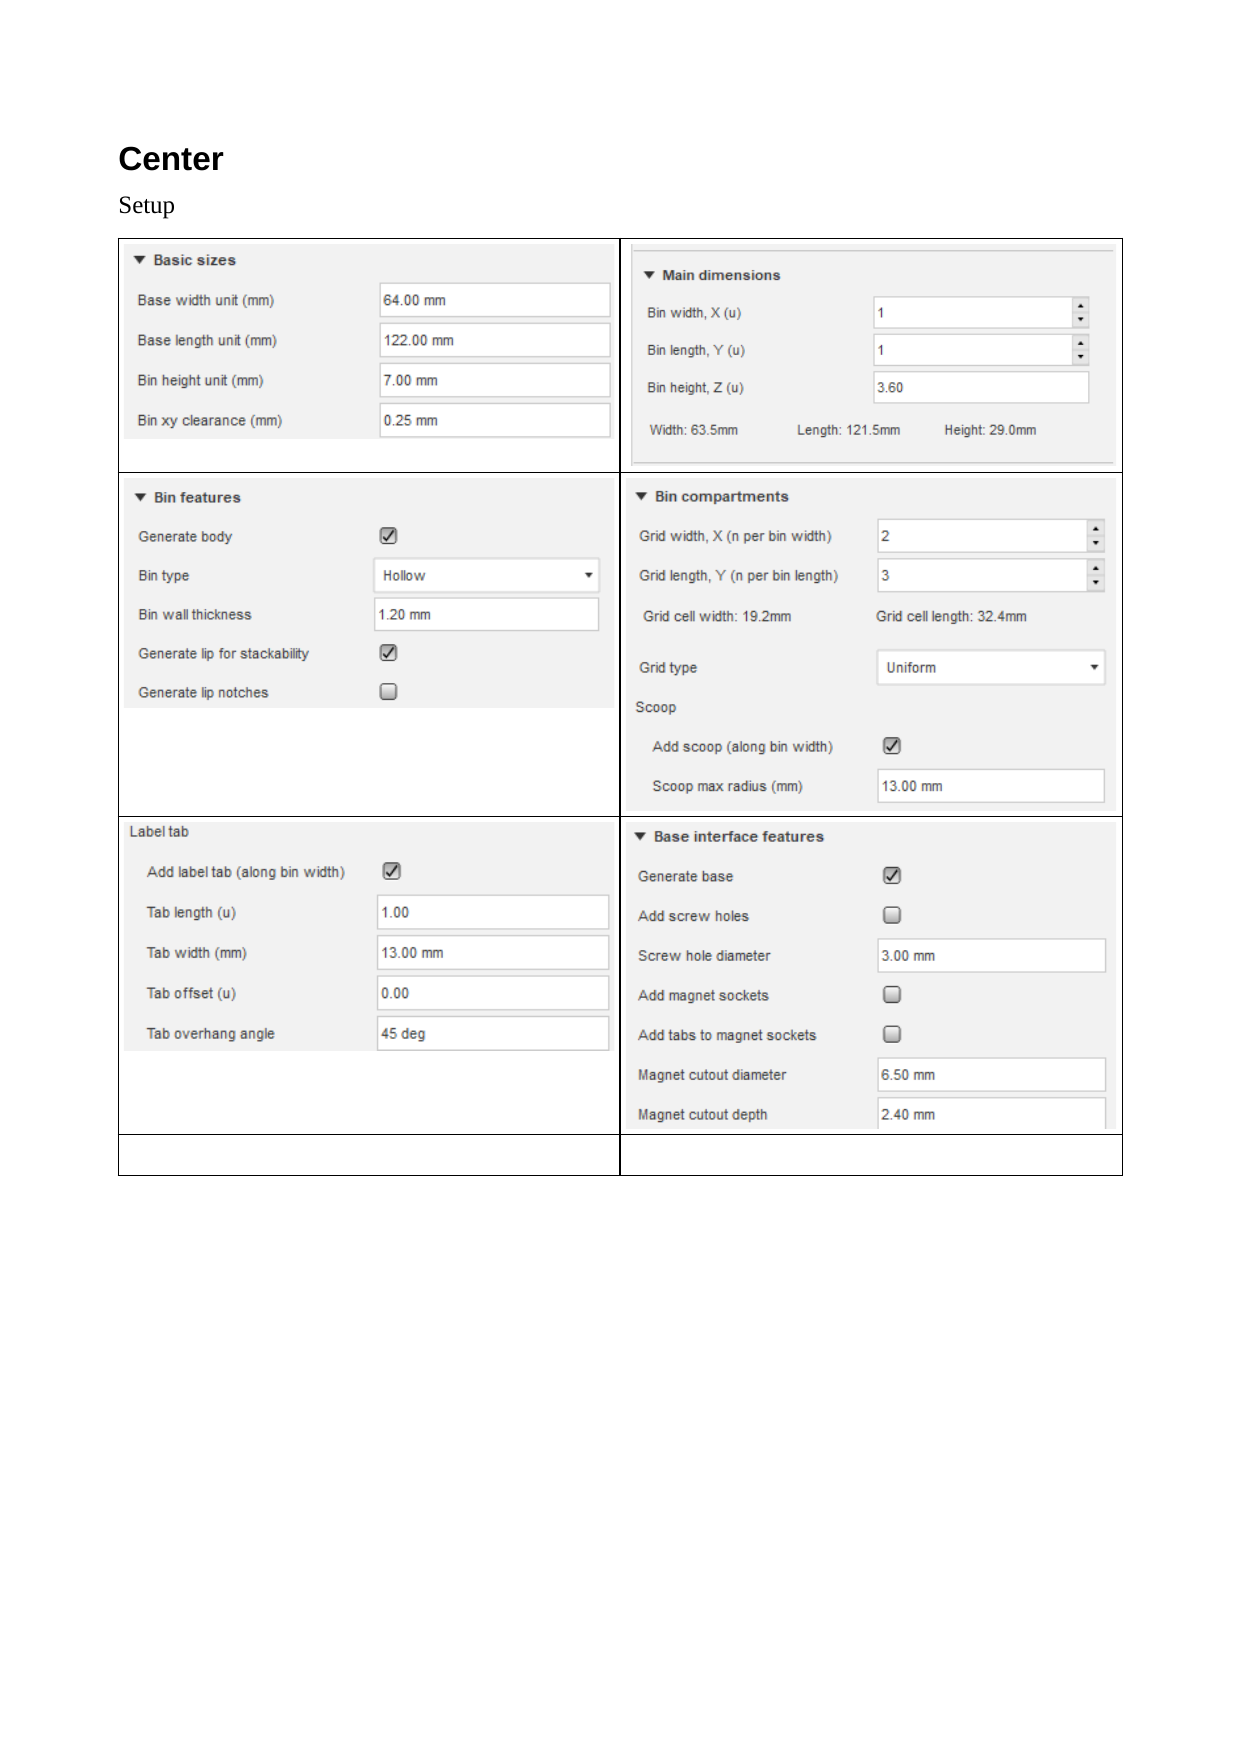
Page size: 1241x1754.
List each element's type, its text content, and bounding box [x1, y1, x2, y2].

picture [625, 244, 1117, 466]
table_cell [621, 473, 1122, 816]
text Setup [118, 190, 1122, 219]
picture [123, 822, 615, 1051]
table_header [621, 239, 1122, 472]
picture [625, 478, 1117, 811]
table_cell [621, 1135, 1122, 1175]
table_cell [119, 473, 619, 816]
picture [123, 244, 615, 439]
table_cell [621, 817, 1122, 1134]
picture [123, 478, 615, 708]
table_header [119, 239, 619, 472]
subtitle Center [118, 139, 1122, 177]
table_cell [119, 1135, 619, 1175]
table_cell [119, 817, 619, 1134]
picture [625, 822, 1117, 1129]
